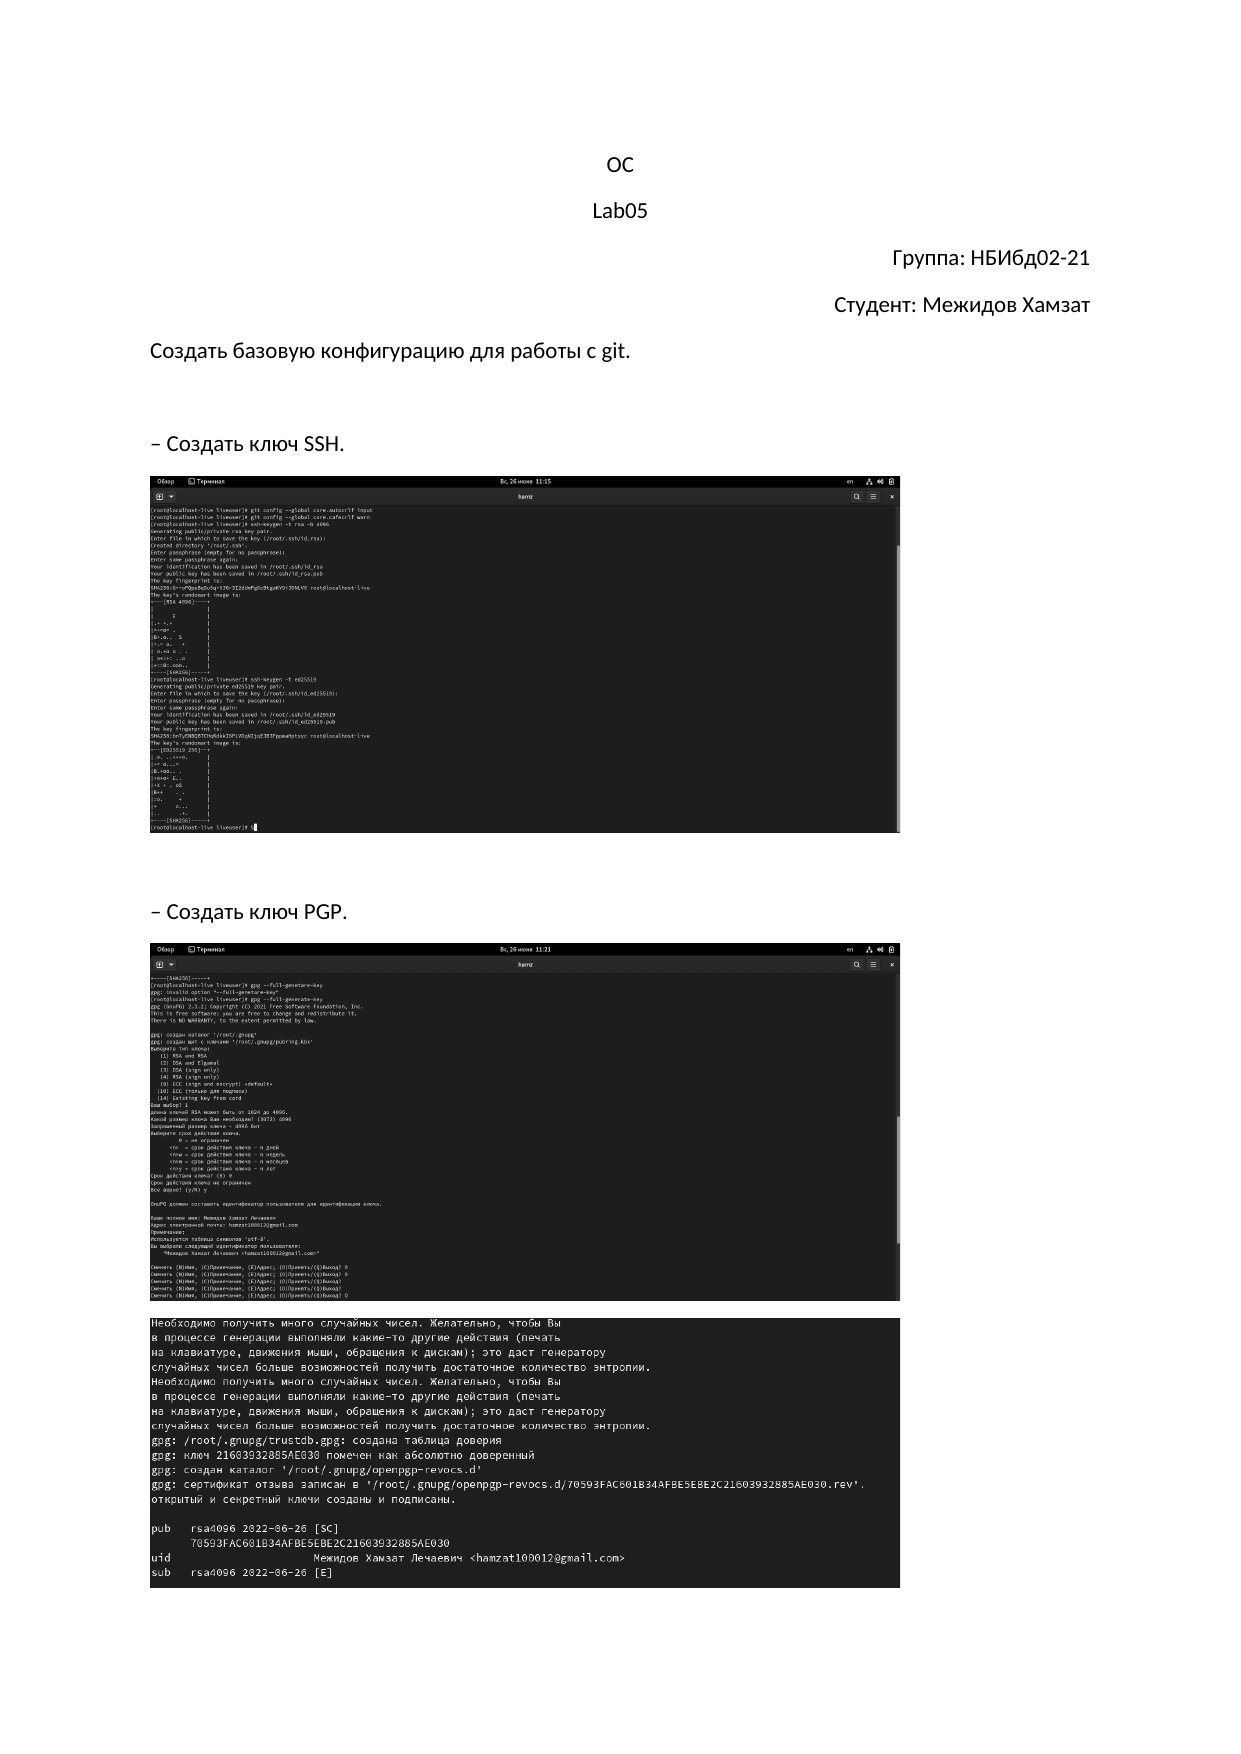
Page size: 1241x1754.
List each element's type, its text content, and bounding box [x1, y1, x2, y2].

text – Создать ключ SSH. [150, 429, 1090, 457]
text Lab05 [150, 197, 1090, 224]
text Группа: НБИбд02-21 [150, 243, 1090, 271]
text OC [150, 150, 1090, 178]
text Создать базовую конфигурацию для работы с git. [150, 336, 1090, 364]
text Студент: Межидов Хамзат [150, 290, 1090, 318]
text – Создать ключ PGP. [150, 897, 1090, 925]
